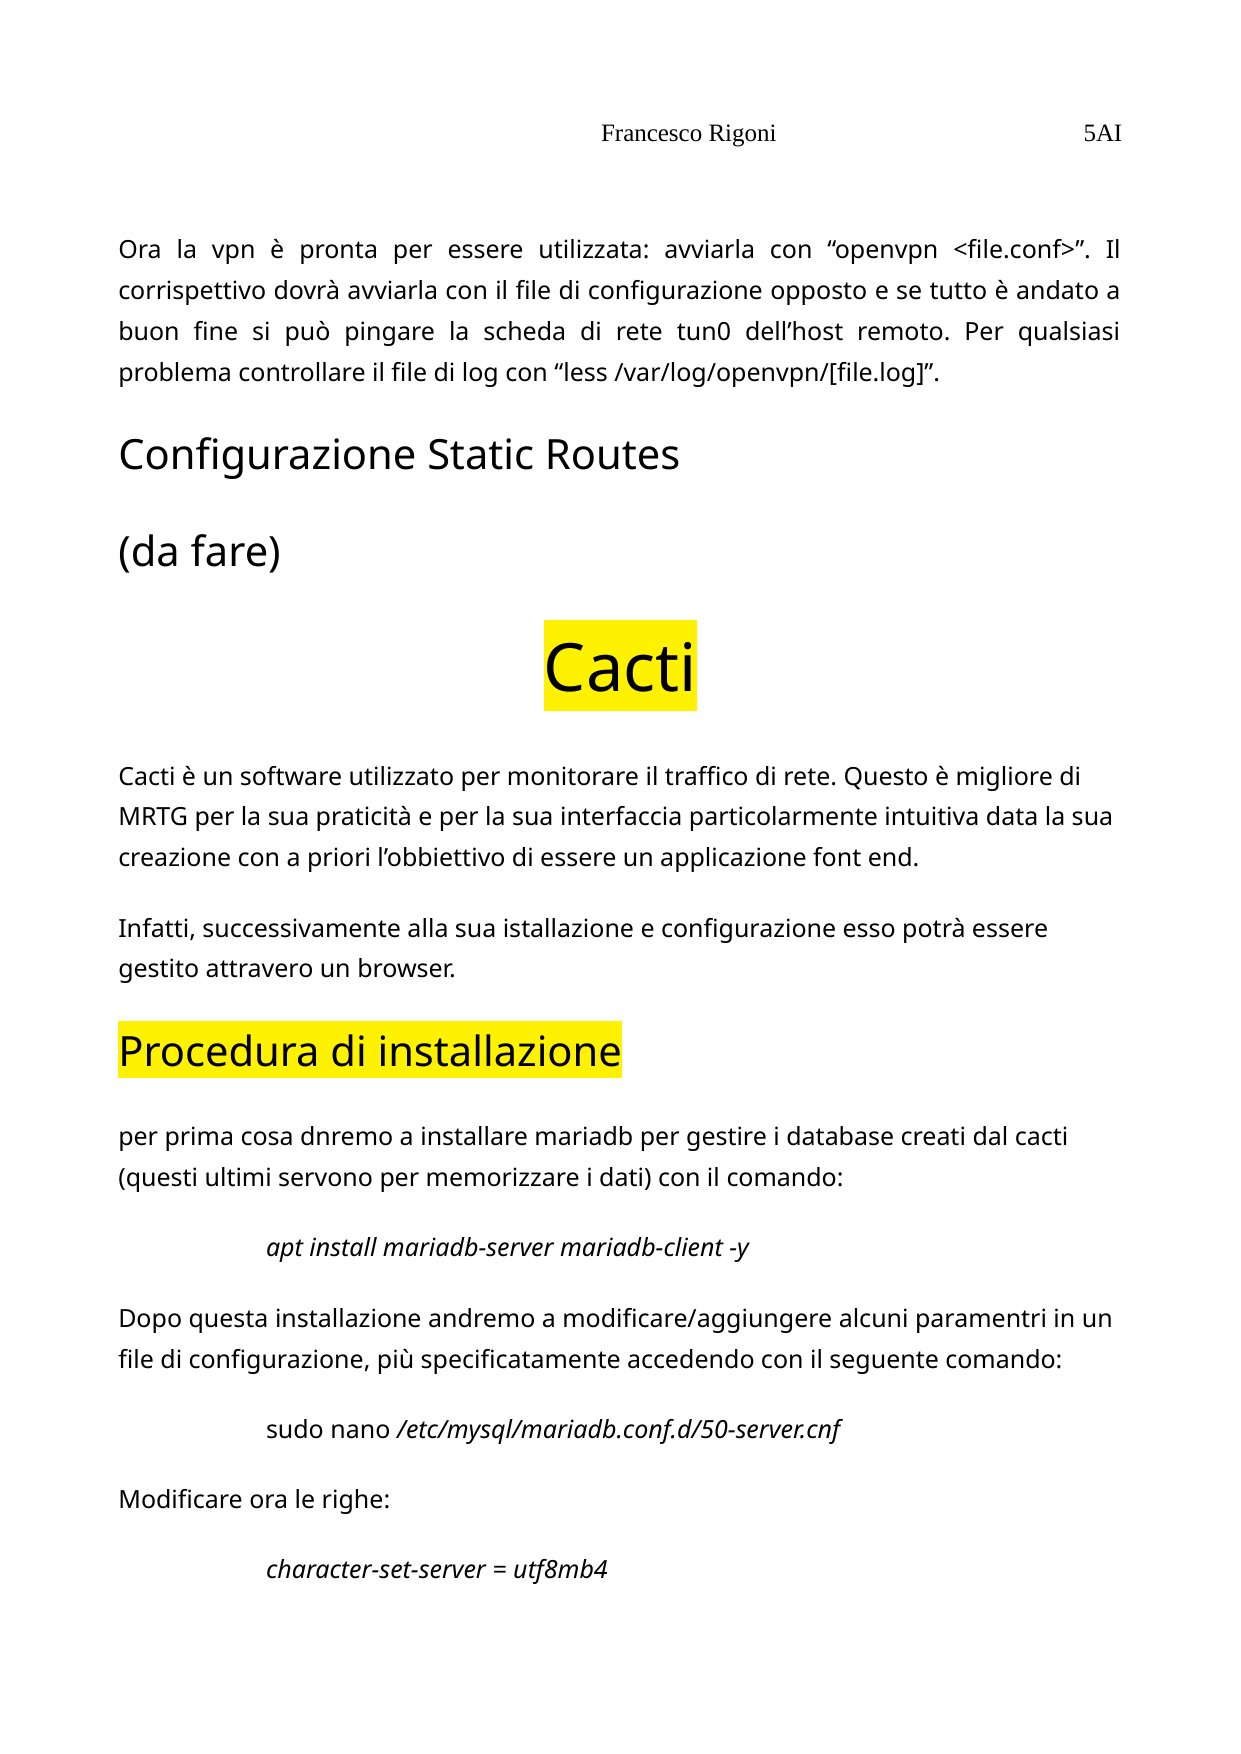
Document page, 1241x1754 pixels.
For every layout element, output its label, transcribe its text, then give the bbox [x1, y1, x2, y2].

text Procedura di installazione [118, 1021, 1122, 1078]
text sudo nano /etc/mysql/mariadb.conf.d/50-server.cnf [118, 1412, 1122, 1446]
text Dopo questa installazione andremo a modificare/aggiungere alcuni paramentri in un file di configurazione, più specificatamente accedendo con il seguente comando: [118, 1300, 1122, 1375]
text Infatti, successivamente alla sua istallazione e configurazione esso potrà essere gestito attravero un browser. [118, 910, 1122, 985]
text Modificare ora le righe: [118, 1482, 1122, 1516]
text Configurazione Static Routes [118, 424, 1122, 481]
text Cacti [118, 620, 1122, 711]
text Cacti è un software utilizzato per monitorare il traffico di rete. Questo è migliore di MRTG per la sua praticità e per la sua interfaccia particolarmente intuitiva data la sua creazione con a priori l’obbiettivo di essere un applicazione font end. [118, 758, 1122, 874]
text apt install mariadb-server mariadb-client -y [118, 1230, 1122, 1264]
text Ora la vpn è pronta per essere utilizzata: avviarla con “openvpn <file.conf>”. Il corrispettivo dovrà avviarla con il file di configurazione opposto e se tutto è andato a buon fine si può pingare la scheda di rete tun0 dell’host remoto. Per qualsiasi problema controllare il file di log con “less /var/log/openvpn/[file.log]”. [118, 232, 1122, 388]
text (da fare) [118, 522, 1122, 579]
text character-set-server = utf8mb4 [118, 1552, 1122, 1586]
text per prima cosa dnremo a installare mariadb per gestire i database creati dal cacti (questi ultimi servono per memorizzare i dati) con il comando: [118, 1119, 1122, 1194]
